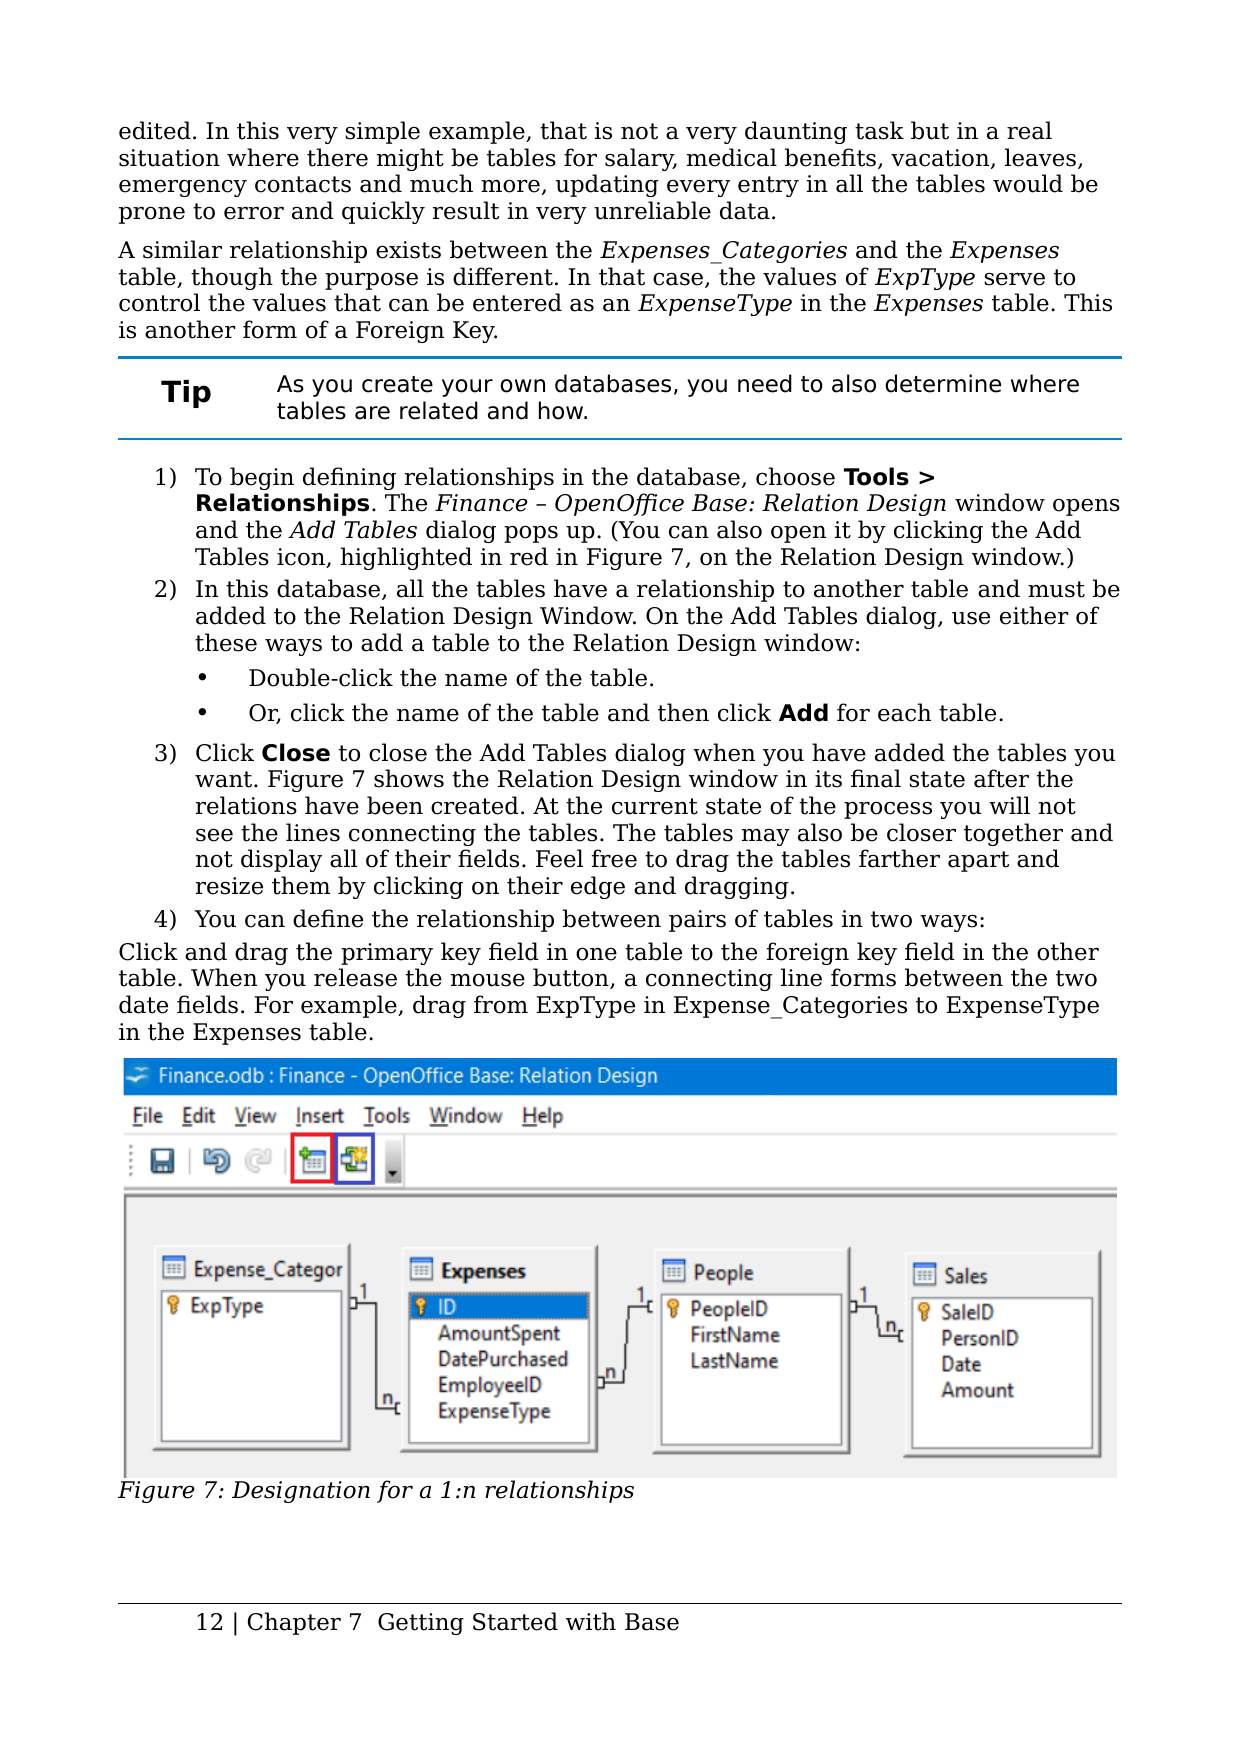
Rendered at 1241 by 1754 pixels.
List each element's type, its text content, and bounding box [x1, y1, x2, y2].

text Click and drag the primary key field in one table to the foreign key field in the other table. When you release the mouse button, a connecting line forms between the two date fields. For example, drag from ExpType in Expense_Categories to ExpenseType in the Expenses table. [118, 939, 1122, 1046]
list In this database, all the tables have a relationship to another table and must be added to the Relation Design Window. On the Add Tables dialog, use either of these ways to add a table to the Relation Design window: [177, 577, 1122, 657]
table_header As you create your own databases, you need to also determine where tables are related and how. [255, 359, 1122, 438]
list Double-click the name of the table. [195, 663, 1122, 692]
list Figure 7: Designation for a 1:n relationships [118, 1058, 1122, 1504]
table_header Tip [118, 359, 255, 438]
list You can define the relationship between pairs of tables in two ways: [177, 906, 1122, 933]
list To begin defining relationships in the database, choose Tools > Relationships. The Finance – OpenOffice Base: Relation Design window opens and the Add Tables dialog pops up. (You can also open it by clicking the Add Tables icon, highlighted in red in Figure 7, on the Relation Design window.) [177, 464, 1122, 570]
list Or, click the name of the table and then click Add for each table. [195, 698, 1122, 727]
text edited. In this very simple example, that is not a very daunting task but in a real situation where there might be tables for salary, medical benefits, vacation, leaves, emergency contacts and much more, updating every entry in all the tables would be prone to error and quickly result in very unreliable data. [118, 118, 1122, 225]
list Click Close to close the Add Tables dialog when you have added the tables you want. Figure 7 shows the Relation Design window in its final state after the relations have been created. At the current state of the process you will not see the lines connecting the tables. The tables may also be closer together and not display all of their fields. Feel free to drag the tables farther apart and resize them by clicking on their edge and dragging. [177, 740, 1122, 900]
picture [123, 1058, 1117, 1478]
text A similar relationship exists between the Expenses_Categories and the Expenses table, though the purpose is different. In that case, the values of ExpType serve to control the values that can be entered as an ExpenseType in the Expenses table. This is another form of a Foreign Key. [118, 237, 1122, 344]
